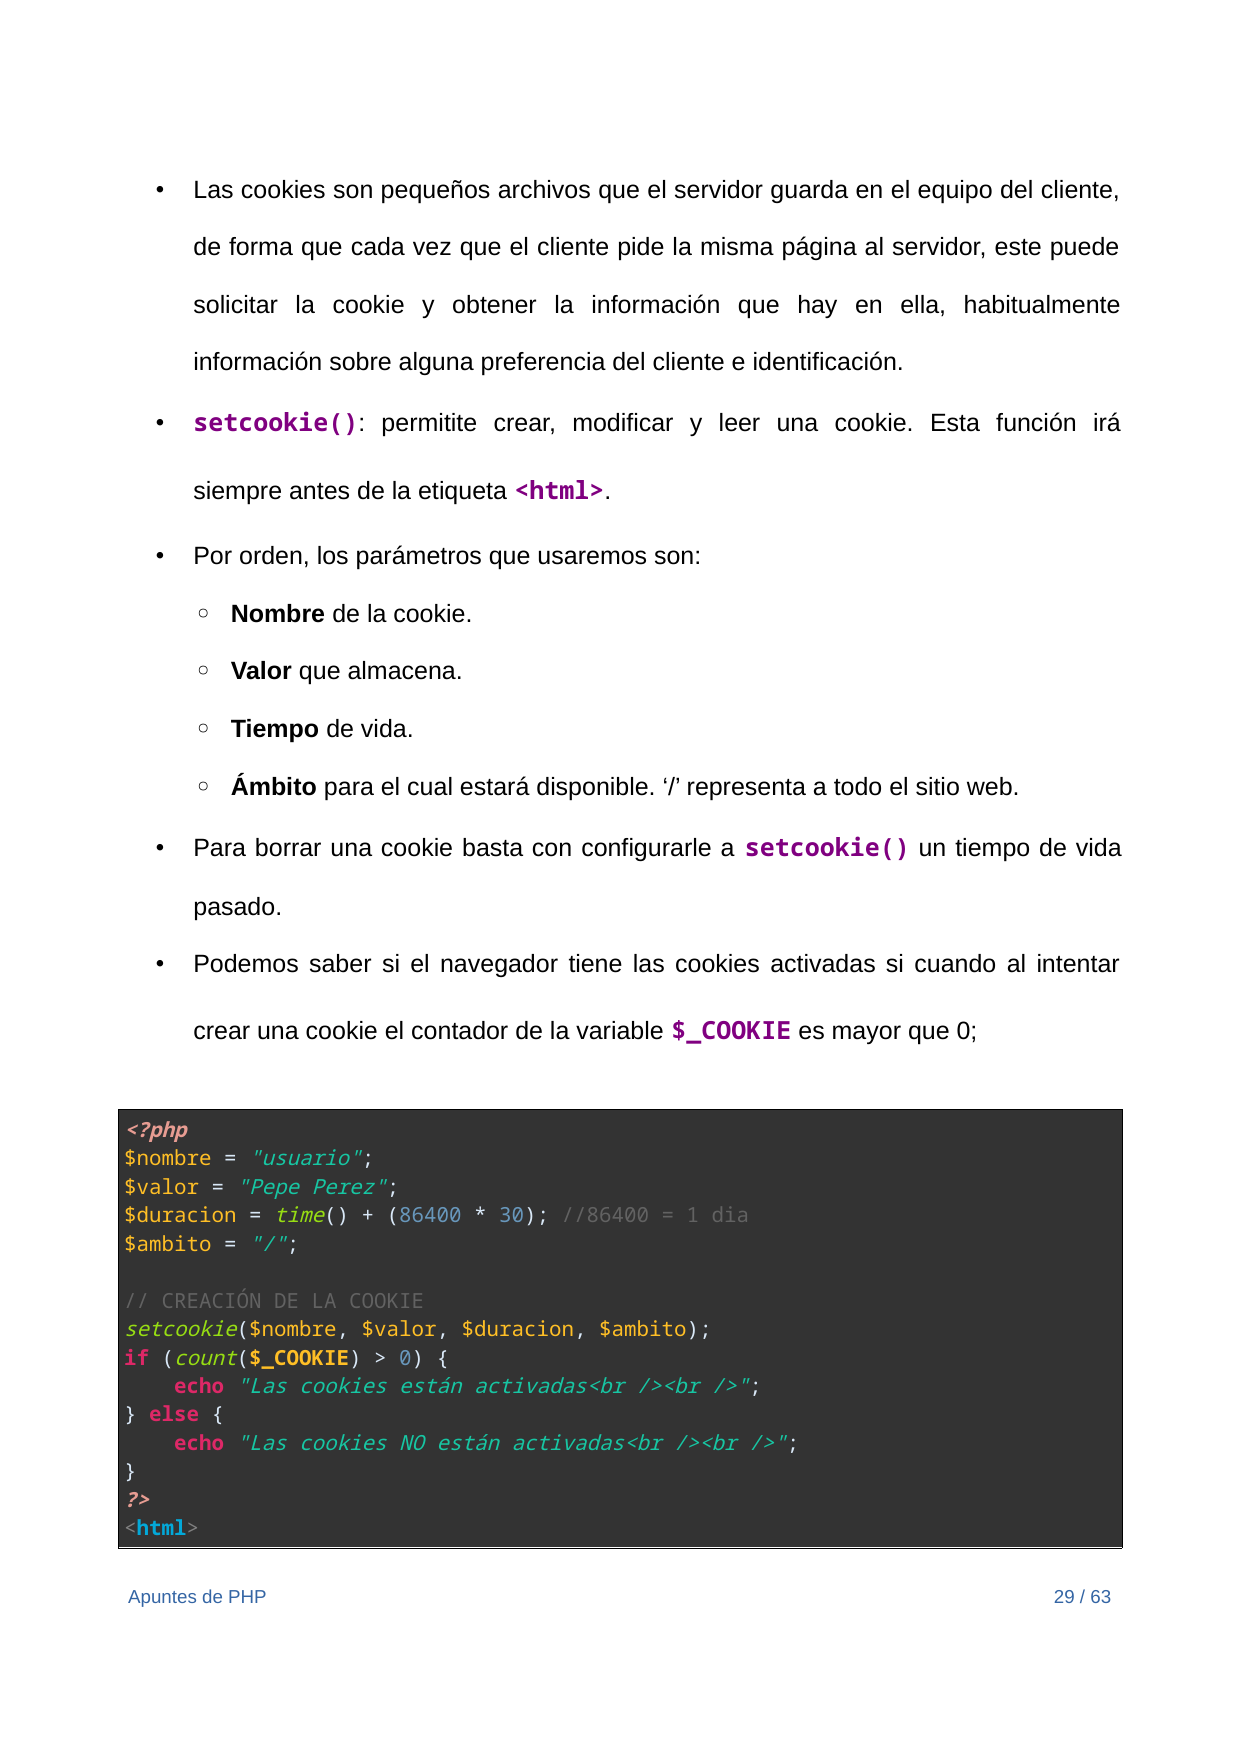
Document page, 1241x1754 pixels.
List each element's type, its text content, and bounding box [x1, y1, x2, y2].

table_header <?php $nombre = "usuario"; $valor = "Pepe Perez"; $duracion = time() + (86400 * 30); //86400 = 1 dia $ambito = "/"; // CREACIÓN DE LA COOKIE setcookie($nombre, $valor, $duracion, $ambito); if (count($_COOKIE) > 0) { echo "Las cookies están activadas<br /><br />"; } else { echo "Las cookies NO están activadas<br /><br />"; } ?> <html> [119, 1110, 1122, 1547]
list Por orden, los parámetros que usaremos son: [156, 541, 1122, 570]
list Tiempo de vida. [193, 714, 1122, 743]
list Las cookies son pequeños archivos que el servidor guarda en el equipo del cliente, de forma que cada vez que el cliente pide la misma página al servidor, este puede solicitar la cookie y obtener la información que hay en ella, habitualmente información sobre alguna preferencia del cliente e identificación. [156, 175, 1122, 376]
list Ámbito para el cual estará disponible. ‘/’ representa a todo el sitio web. [193, 772, 1122, 800]
list Valor que almacena. [193, 656, 1122, 685]
list setcookie(): permitite crear, modificar y leer una cookie. Esta función irá siempre antes de la etiqueta <html>. [156, 405, 1122, 507]
list Para borrar una cookie basta con configurarle a setcookie() un tiempo de vida pasado. [156, 829, 1122, 921]
list Podemos saber si el navegador tiene las cookies activadas si cuando al intentar crear una cookie el contador de la variable $_COOKIE es mayor que 0; [156, 949, 1122, 1046]
list Nombre de la cookie. [193, 599, 1122, 628]
